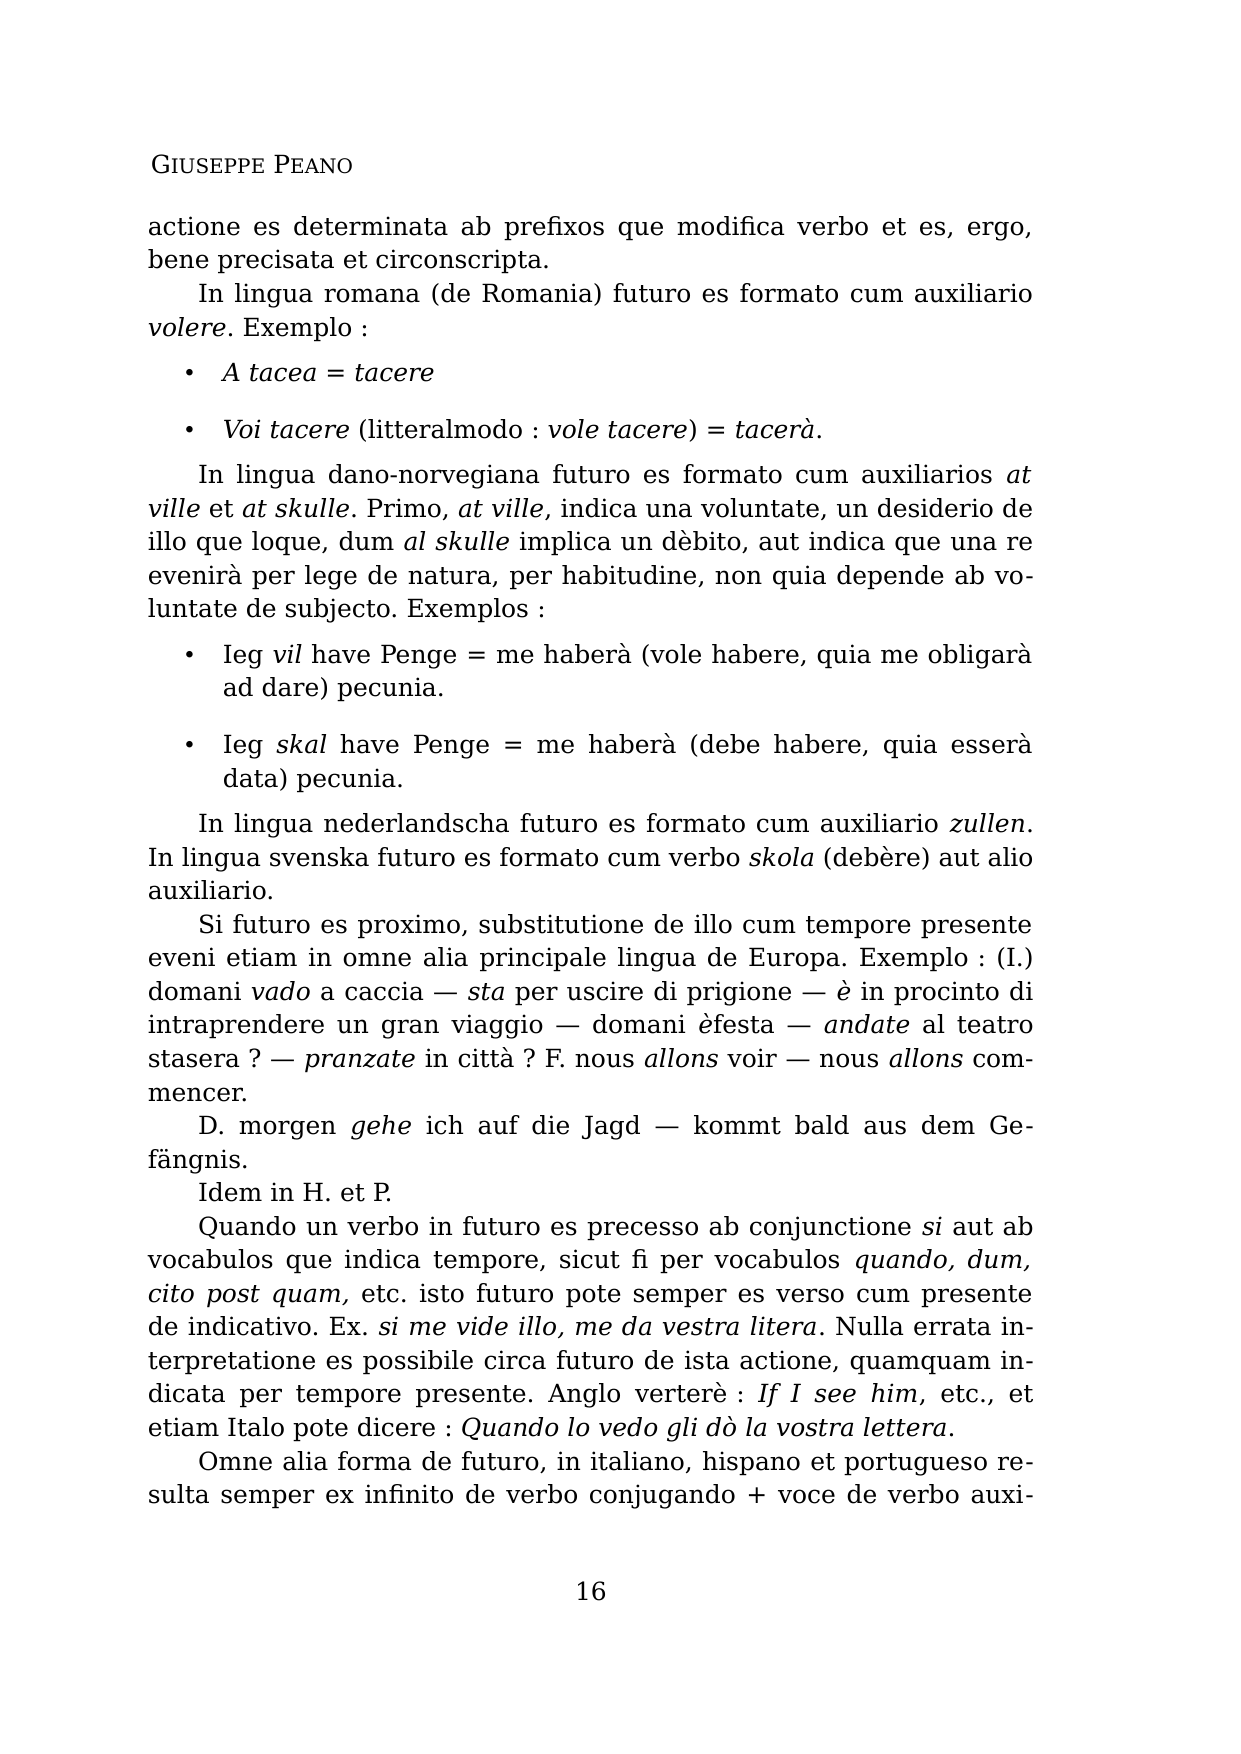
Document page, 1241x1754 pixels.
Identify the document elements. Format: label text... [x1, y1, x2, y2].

list A tacea = tacere [185, 358, 1033, 387]
text D. morgen gehe ich auf die Jagd — kommt bald aus dem Ge­fängnis. [148, 1111, 1033, 1174]
text In lingua dano-norvegiana futuro es formato cum auxiliarios at ville et at skul­le. Primo, at ville, indica una voluntate, un desiderio de illo que loque, dum al skulle implica un dèbito, aut indica que una re evenirà per lege de natura, per habitudine, non quia depende ab vo­luntate de subjecto. Exemplos : [148, 460, 1033, 624]
list Ieg vil have Penge = me haberà (vole habere, quia me obligarà ad dare) pecunia. [185, 640, 1033, 703]
list Voi tacere (litteralmodo : vole tacere) = tacerà. [185, 415, 1033, 444]
text Si futuro es proximo, substitutione de illo cum tempore presente eveni etiam in omne alia principale lingua de Europa. Exemplo : (I.) domani vado a caccia — sta per uscire di prigione — è in procinto di intraprendere un gran viaggio — domani èfesta — andate al teatro stasera ? — pranzate in città ? F. nous al­lons voir — nous allons com­mencer. [148, 910, 1033, 1107]
text Quando un verbo in futuro es precesso ab conjunctione si aut ab vocabulos que indica tempore, sicut fi per vocabulos quando, dum, cito post quam, etc. isto futuro pote semper es verso cum presente de indicativo. Ex. si me vide illo, me da vestra litera. Nulla errata in­terpretatione es possibile circa futuro de ista actione, quamquam in­dicata per tempore presente. Anglo verterè : If I see him, etc., et etiam Italo pote dicere : Quando lo vedo gli dò la vostra lette­ra. [148, 1212, 1033, 1442]
list Ieg skal have Penge = me haberà (debe habere, quia esserà data) pecu­nia. [185, 731, 1033, 793]
text In lingua nederlandscha futuro es formato cum auxiliario zullen. In lingua svenska futuro es formato cum verbo skola (debère) aut alio auxiliario. [148, 809, 1033, 906]
text Omne alia forma de futuro, in italiano, hispano et portugueso re­sulta semper ex infinito de verbo conjugando + voce de verbo auxi­ [148, 1447, 1033, 1509]
text Idem in H. et P. [148, 1178, 1033, 1207]
text In lingua romana (de Romania) futuro es formato cum auxiliario volere. Exem­plo : [148, 279, 1033, 342]
text actione es determinata ab prefixos que modifica verbo et es, ergo, bene precisata et circonscripta. [148, 212, 1033, 275]
